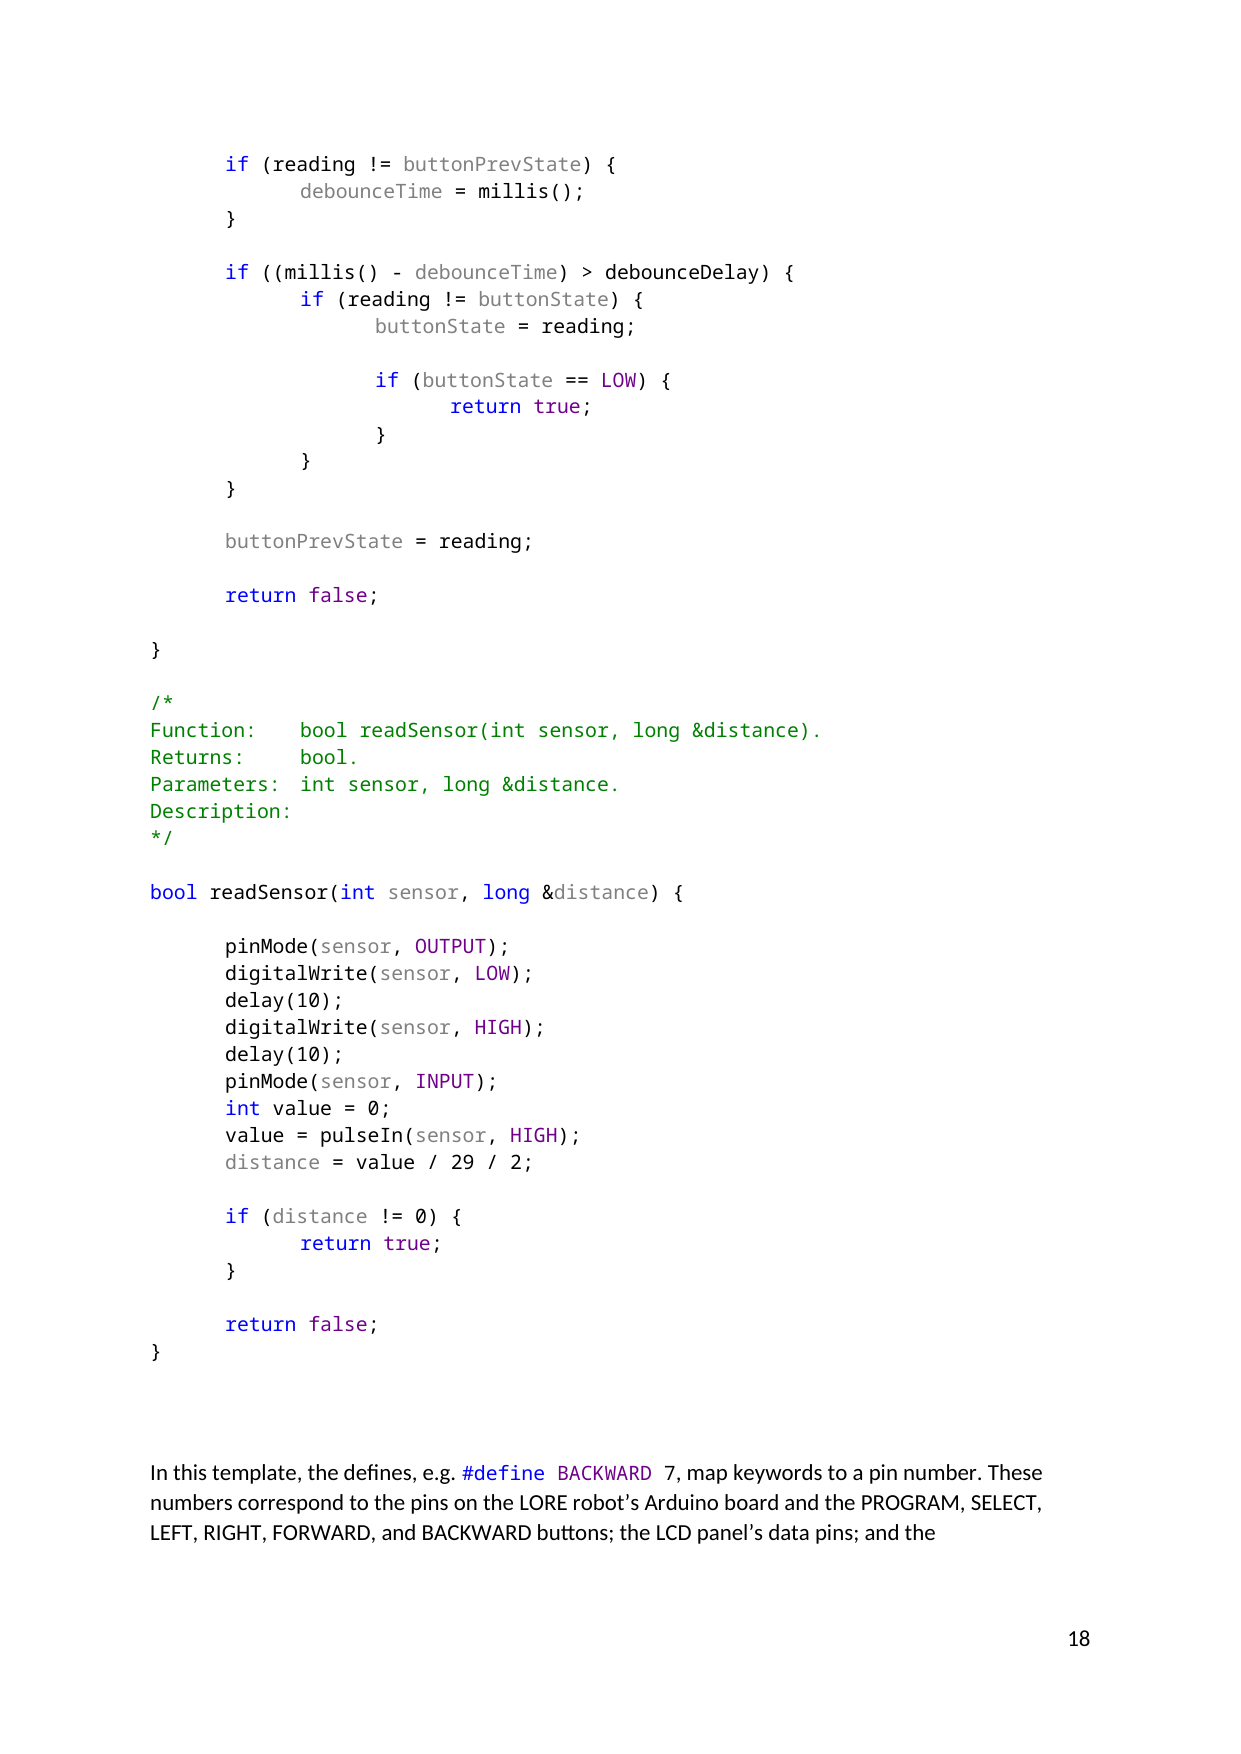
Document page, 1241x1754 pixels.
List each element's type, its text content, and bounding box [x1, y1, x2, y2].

text digitalWrite(sensor, LOW); [150, 959, 1090, 986]
text Function: bool readSensor(int sensor, long &distance). [150, 717, 1090, 743]
text if (reading != buttonPrevState) { [150, 150, 1090, 177]
text return false; [150, 1310, 1090, 1337]
text } [150, 474, 1090, 501]
text } [150, 1337, 1090, 1364]
text delay(10); [150, 1040, 1090, 1067]
text if (distance != 0) { [150, 1202, 1090, 1229]
text Parameters: int sensor, long &distance. [150, 771, 1090, 797]
text pinMode(sensor, OUTPUT); [150, 932, 1090, 959]
text Description: [150, 797, 1090, 824]
text if ((millis() - debounceTime) > debounceDelay) { [150, 258, 1090, 285]
text Returns: bool. [150, 743, 1090, 771]
text if (buttonState == LOW) { [150, 366, 1090, 393]
text pinMode(sensor, INPUT); [150, 1067, 1090, 1094]
text buttonState = reading; [150, 312, 1090, 339]
text digitalWrite(sensor, HIGH); [150, 1013, 1090, 1040]
text int value = 0; [150, 1094, 1090, 1121]
text return true; [150, 393, 1090, 420]
text return true; [150, 1229, 1090, 1256]
text debounceTime = millis(); [150, 177, 1090, 204]
text buttonPrevState = reading; [150, 528, 1090, 555]
text if (reading != buttonState) { [150, 285, 1090, 312]
text } [150, 1256, 1090, 1283]
text } [150, 420, 1090, 447]
text delay(10); [150, 986, 1090, 1013]
text value = pulseIn(sensor, HIGH); [150, 1121, 1090, 1148]
text } [150, 636, 1090, 663]
text } [150, 204, 1090, 231]
text */ [150, 824, 1090, 851]
text return false; [150, 582, 1090, 609]
text bool readSensor(int sensor, long &distance) { [150, 878, 1090, 905]
text /* [150, 689, 1090, 717]
text In this template, the defines, e.g. #define BACKWARD 7, map keywords to a pin number. These numbers correspond to the pins on the LORE robot’s Arduino board and the PROGRAM, SELECT, LEFT, RIGHT, FORWARD, and BACKWARD buttons; the LCD panel’s data pins; and the [150, 1458, 1090, 1546]
text distance = value / 29 / 2; [150, 1148, 1090, 1175]
text } [150, 447, 1090, 474]
